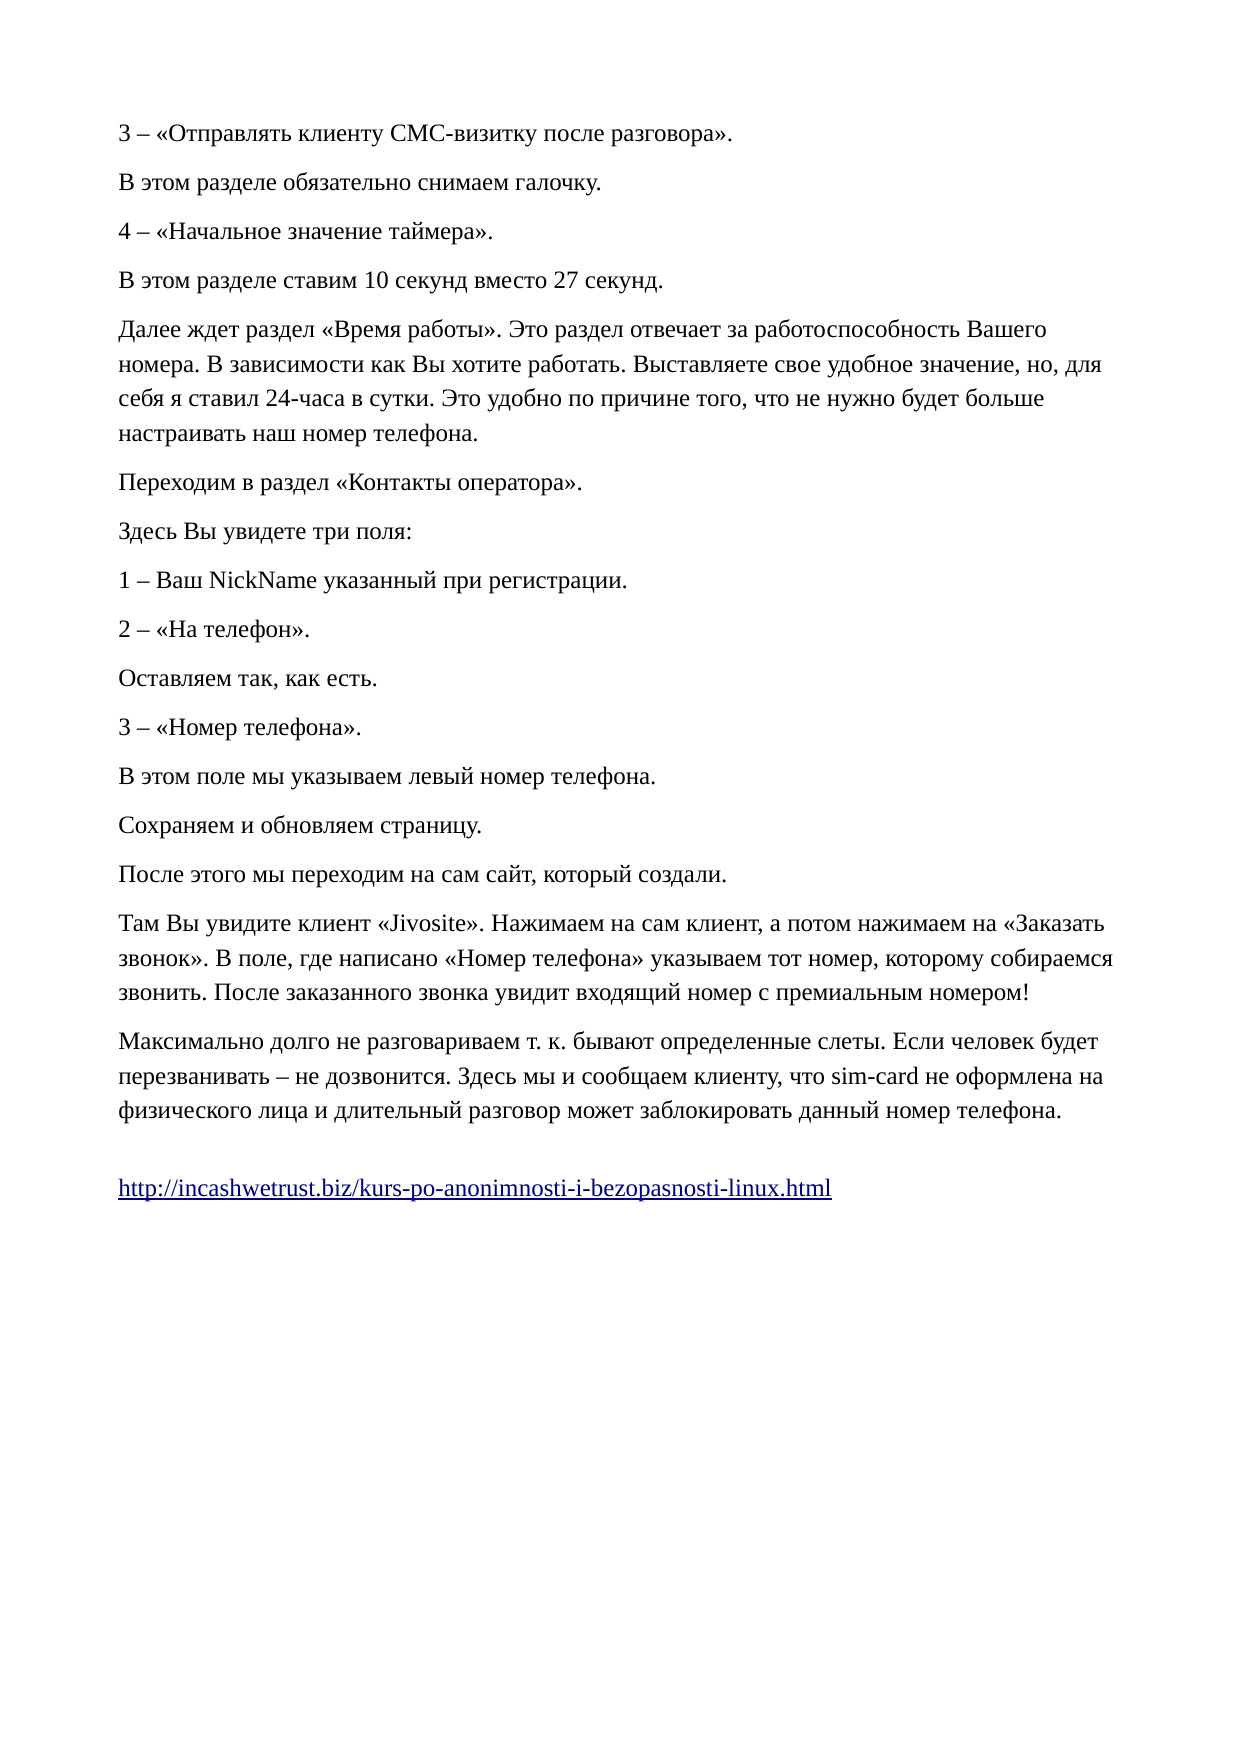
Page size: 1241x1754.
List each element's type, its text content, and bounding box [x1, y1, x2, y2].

text 2 – «На телефон». [118, 614, 1122, 643]
text В этом разделе обязательно снимаем галочку. [118, 167, 1122, 196]
text Здесь Вы увидете три поля: [118, 516, 1122, 545]
text 3 – «Номер телефона». [118, 712, 1122, 741]
text Оставляем так, как есть. [118, 663, 1122, 692]
text Сохраняем и обновляем страницу. [118, 810, 1122, 839]
text Переходим в раздел «Контакты оператора». [118, 467, 1122, 496]
text В этом разделе ставим 10 секунд вместо 27 секунд. [118, 265, 1122, 294]
text Далее ждет раздел «Время работы». Это раздел отвечает за работоспособность Вашего номера. В зависимости как Вы хотите работать. Выставляете свое удобное значение, но, для себя я ставил 24-часа в сутки. Это удобно по причине того, что не нужно будет больше настраивать наш номер телефона. [118, 314, 1122, 447]
text 1 – Ваш NickName указанный при регистрации. [118, 565, 1122, 594]
text После этого мы переходим на сам сайт, который создали. [118, 859, 1122, 888]
text 3 – «Отправлять клиенту СМС-визитку после разговора». [118, 118, 1122, 147]
text http://incashwetrust.biz/kurs-po-anonimnosti-i-bezopasnosti-linux.html [118, 1173, 1122, 1202]
text Максимально долго не разговариваем т. к. бывают определенные слеты. Если человек будет перезванивать – не дозвонится. Здесь мы и сообщаем клиенту, что sim-card не оформлена на физического лица и длительный разговор может заблокировать данный номер телефона. [118, 1026, 1122, 1124]
text Там Вы увидите клиент «Jivosite». Нажимаем на сам клиент, а потом нажимаем на «Заказать звонок». В поле, где написано «Номер телефона» указываем тот номер, которому собираемся звонить. После заказанного звонка увидит входящий номер с премиальным номером! [118, 908, 1122, 1006]
text В этом поле мы указываем левый номер телефона. [118, 761, 1122, 790]
text 4 – «Начальное значение таймера». [118, 216, 1122, 245]
